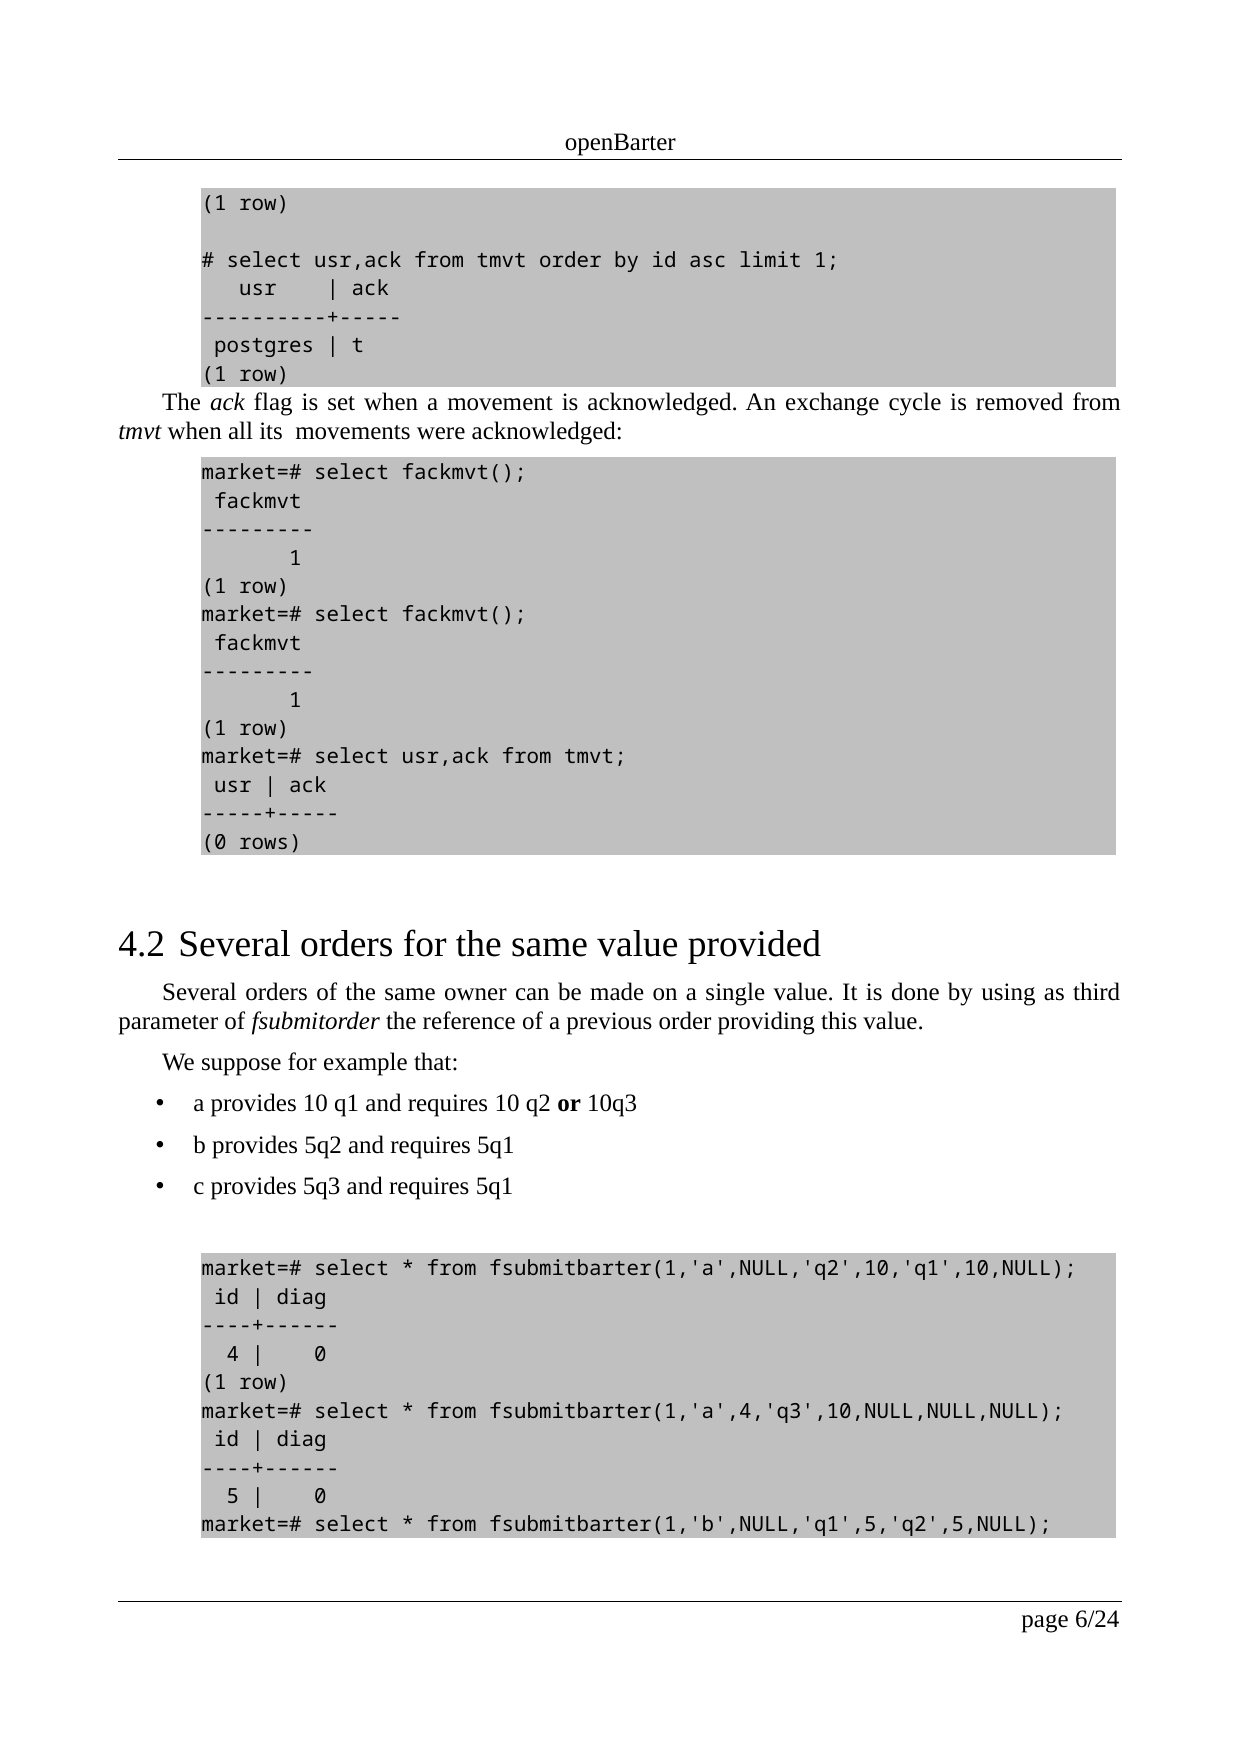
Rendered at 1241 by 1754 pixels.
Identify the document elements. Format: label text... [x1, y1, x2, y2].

text (1 row) [201, 188, 1116, 217]
text (1 row) [201, 1367, 1116, 1396]
text id | diag [201, 1424, 1116, 1453]
text ----+------ [201, 1310, 1116, 1339]
text usr | ack [201, 770, 1116, 798]
text The ack flag is set when a movement is acknowledged. An exchange cycle is removed from tmvt when all its movements were acknowledged: [118, 387, 1122, 445]
text --------- [201, 514, 1116, 543]
text (1 row) [201, 359, 1116, 387]
text postgres | t [201, 330, 1116, 359]
text 1 [201, 685, 1116, 713]
text market=# select * from fsubmitbarter(1,'a',4,'q3',10,NULL,NULL,NULL); [201, 1396, 1116, 1424]
text market=# select * from fsubmitbarter(1,'a',NULL,'q2',10,'q1',10,NULL); [201, 1253, 1116, 1282]
text market=# select * from fsubmitbarter(1,'b',NULL,'q1',5,'q2',5,NULL); [201, 1509, 1116, 1538]
text 1 [201, 543, 1116, 571]
text usr | ack [201, 273, 1116, 302]
text id | diag [201, 1282, 1116, 1310]
text (1 row) [201, 571, 1116, 599]
text ----------+----- [201, 302, 1116, 330]
text fackmvt [201, 628, 1116, 656]
text -----+----- [201, 798, 1116, 827]
text market=# select fackmvt(); [201, 599, 1116, 628]
text ----+------ [201, 1453, 1116, 1481]
text 5 | 0 [201, 1481, 1116, 1509]
list c provides 5q3 and requires 5q1 [156, 1171, 1122, 1200]
text 4 | 0 [201, 1339, 1116, 1367]
text (1 row) [201, 713, 1116, 742]
text market=# select fackmvt(); [201, 457, 1116, 486]
text # select usr,ack from tmvt order by id asc limit 1; [201, 245, 1116, 273]
subtitle Several orders for the same value provided [118, 922, 1122, 965]
text Several orders of the same owner can be made on a single value. It is done by using as third parameter of fsubmitorder the reference of a previous order providing this value. [118, 977, 1122, 1035]
text --------- [201, 656, 1116, 685]
list b provides 5q2 and requires 5q1 [156, 1130, 1122, 1158]
text We suppose for example that: [118, 1047, 1122, 1076]
list a provides 10 q1 and requires 10 q2 or 10q3 [156, 1088, 1122, 1117]
text (0 rows) [201, 827, 1116, 855]
text fackmvt [201, 486, 1116, 514]
text market=# select usr,ack from tmvt; [201, 742, 1116, 770]
